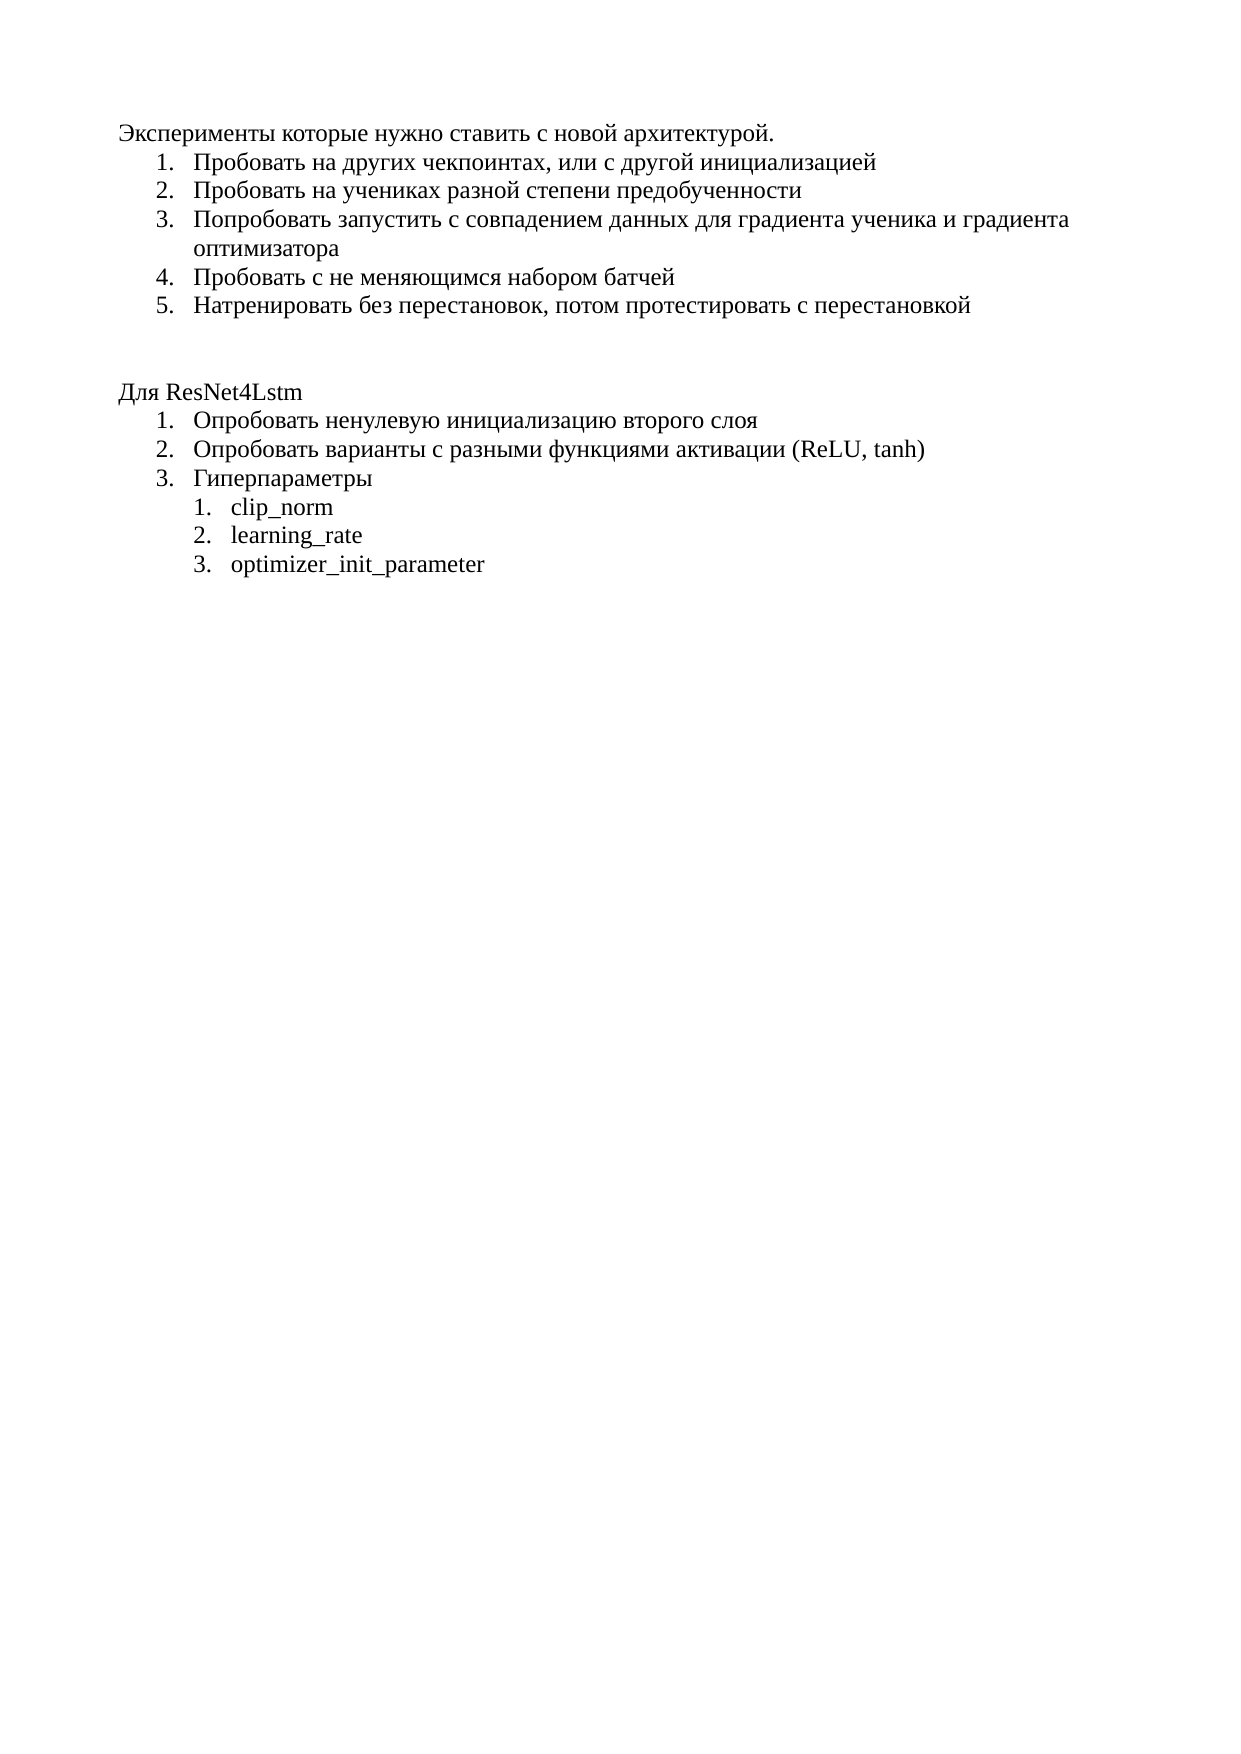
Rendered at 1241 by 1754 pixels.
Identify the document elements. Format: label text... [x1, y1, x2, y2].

list learning_rate [193, 521, 1122, 549]
list optimizer_init_parameter [193, 549, 1122, 578]
text Для ResNet4Lstm [118, 377, 1122, 406]
list clip_norm [193, 492, 1122, 521]
list Гиперпараметры [156, 463, 1122, 492]
list Попробовать запустить с совпадением данных для градиента ученика и градиента оптимизатора [156, 204, 1122, 262]
list Натренировать без перестановок, потом протестировать с перестановкой [156, 291, 1122, 319]
list Опробовать ненулевую инициализацию второго слоя [156, 406, 1122, 434]
list Пробовать на других чекпоинтах, или с другой инициализацией [156, 147, 1122, 176]
text Эксперименты которые нужно ставить с новой архитектурой. [118, 118, 1122, 147]
list Опробовать варианты с разными функциями активации (ReLU, tanh) [156, 434, 1122, 463]
list Пробовать на учениках разной степени предобученности [156, 176, 1122, 204]
list Пробовать с не меняющимся набором батчей [156, 262, 1122, 291]
